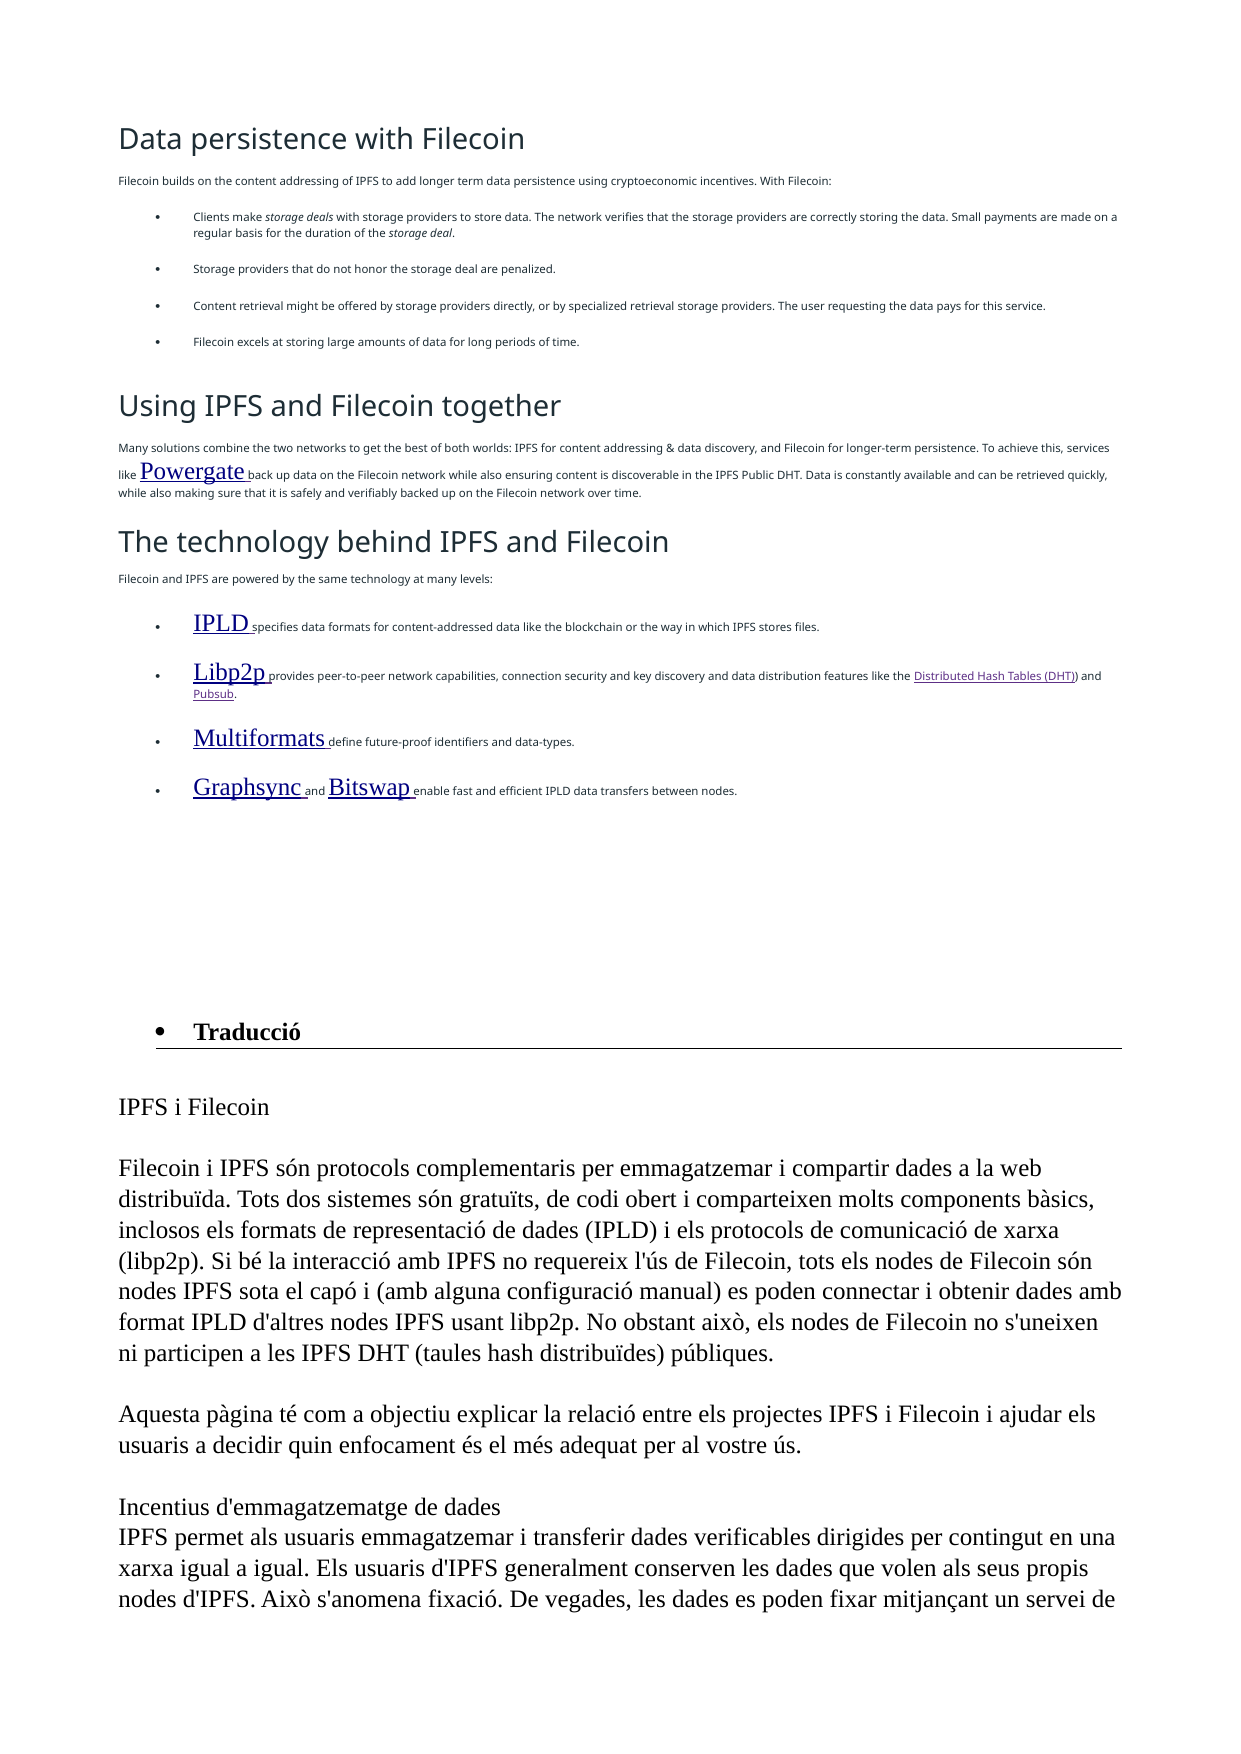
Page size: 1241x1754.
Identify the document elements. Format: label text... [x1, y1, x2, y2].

text Incentius d'emmagatzematge de dades [118, 1492, 1122, 1520]
list Traducció [156, 1017, 1122, 1048]
text Filecoin and IPFS are powered by the same technology at many levels: [118, 571, 1122, 587]
list Clients make storage deals with storage providers to store data. The network verifies that the storage providers are correctly storing the data. Small payments are made on a regular basis for the duration of the storage deal. [156, 209, 1122, 241]
subtitle Data persistence with Filecoin [118, 118, 1122, 158]
text IPFS permet als usuaris emmagatzemar i transferir dades verificables dirigides per contingut en una xarxa igual a igual. Els usuaris d'IPFS generalment conserven les dades que volen als seus propis nodes d'IPFS. Això s'anomena fixació. De vegades, les dades es poden fixar mitjançant un servei de [118, 1522, 1122, 1612]
subtitle The technology behind IPFS and Filecoin [118, 521, 1122, 561]
text Aquesta pàgina té com a objectiu explicar la relació entre els projectes IPFS i Filecoin i ajudar els usuaris a decidir quin enfocament és el més adequat per al vostre ús. [118, 1399, 1122, 1459]
text Filecoin builds on the content addressing of IPFS to add longer term data persistence using cryptoeconomic incentives. With Filecoin: [118, 173, 1122, 189]
list Multiformats define future-proof identifiers and data-types. [156, 723, 1122, 751]
list Storage providers that do not honor the storage deal are penalized. [156, 262, 1122, 277]
list IPLD specifies data formats for content-addressed data like the blockchain or the way in which IPFS stores files. [156, 608, 1122, 637]
subtitle Using IPFS and Filecoin together [118, 386, 1122, 425]
list Content retrieval might be offered by storage providers directly, or by specialized retrieval storage providers. The user requesting the data pays for this service. [156, 298, 1122, 314]
text Many solutions combine the two networks to get the best of both worlds: IPFS for content addressing & data discovery, and Filecoin for longer-term persistence. To achieve this, services like Powergate back up data on the Filecoin network while also ensuring content is discoverable in the IPFS Public DHT. Data is constantly available and can be retrieved quickly, while also making sure that it is safely and verifiably backed up on the Filecoin network over time. [118, 440, 1122, 500]
list Graphsync and Bitswap enable fast and efficient IPLD data transfers between nodes. [156, 772, 1122, 801]
text Filecoin i IPFS són protocols complementaris per emmagatzemar i compartir dades a la web distribuïda. Tots dos sistemes són gratuïts, de codi obert i comparteixen molts components bàsics, inclosos els formats de representació de dades (IPLD) i els protocols de comunicació de xarxa (libp2p). Si bé la interacció amb IPFS no requereix l'ús de Filecoin, tots els nodes de Filecoin són nodes IPFS sota el capó i (amb alguna configuració manual) es poden connectar i obtenir dades amb format IPLD d'altres nodes IPFS usant libp2p. No obstant això, els nodes de Filecoin no s'uneixen ni participen a les IPFS DHT (taules hash distribuïdes) públiques. [118, 1153, 1122, 1367]
list Filecoin excels at storing large amounts of data for long periods of time. [156, 334, 1122, 350]
list Libp2p provides peer-to-peer network capabilities, connection security and key discovery and data distribution features like the Distributed Hash Tables (DHT)) and Pubsub. [156, 657, 1122, 702]
text IPFS i Filecoin [118, 1092, 1122, 1121]
